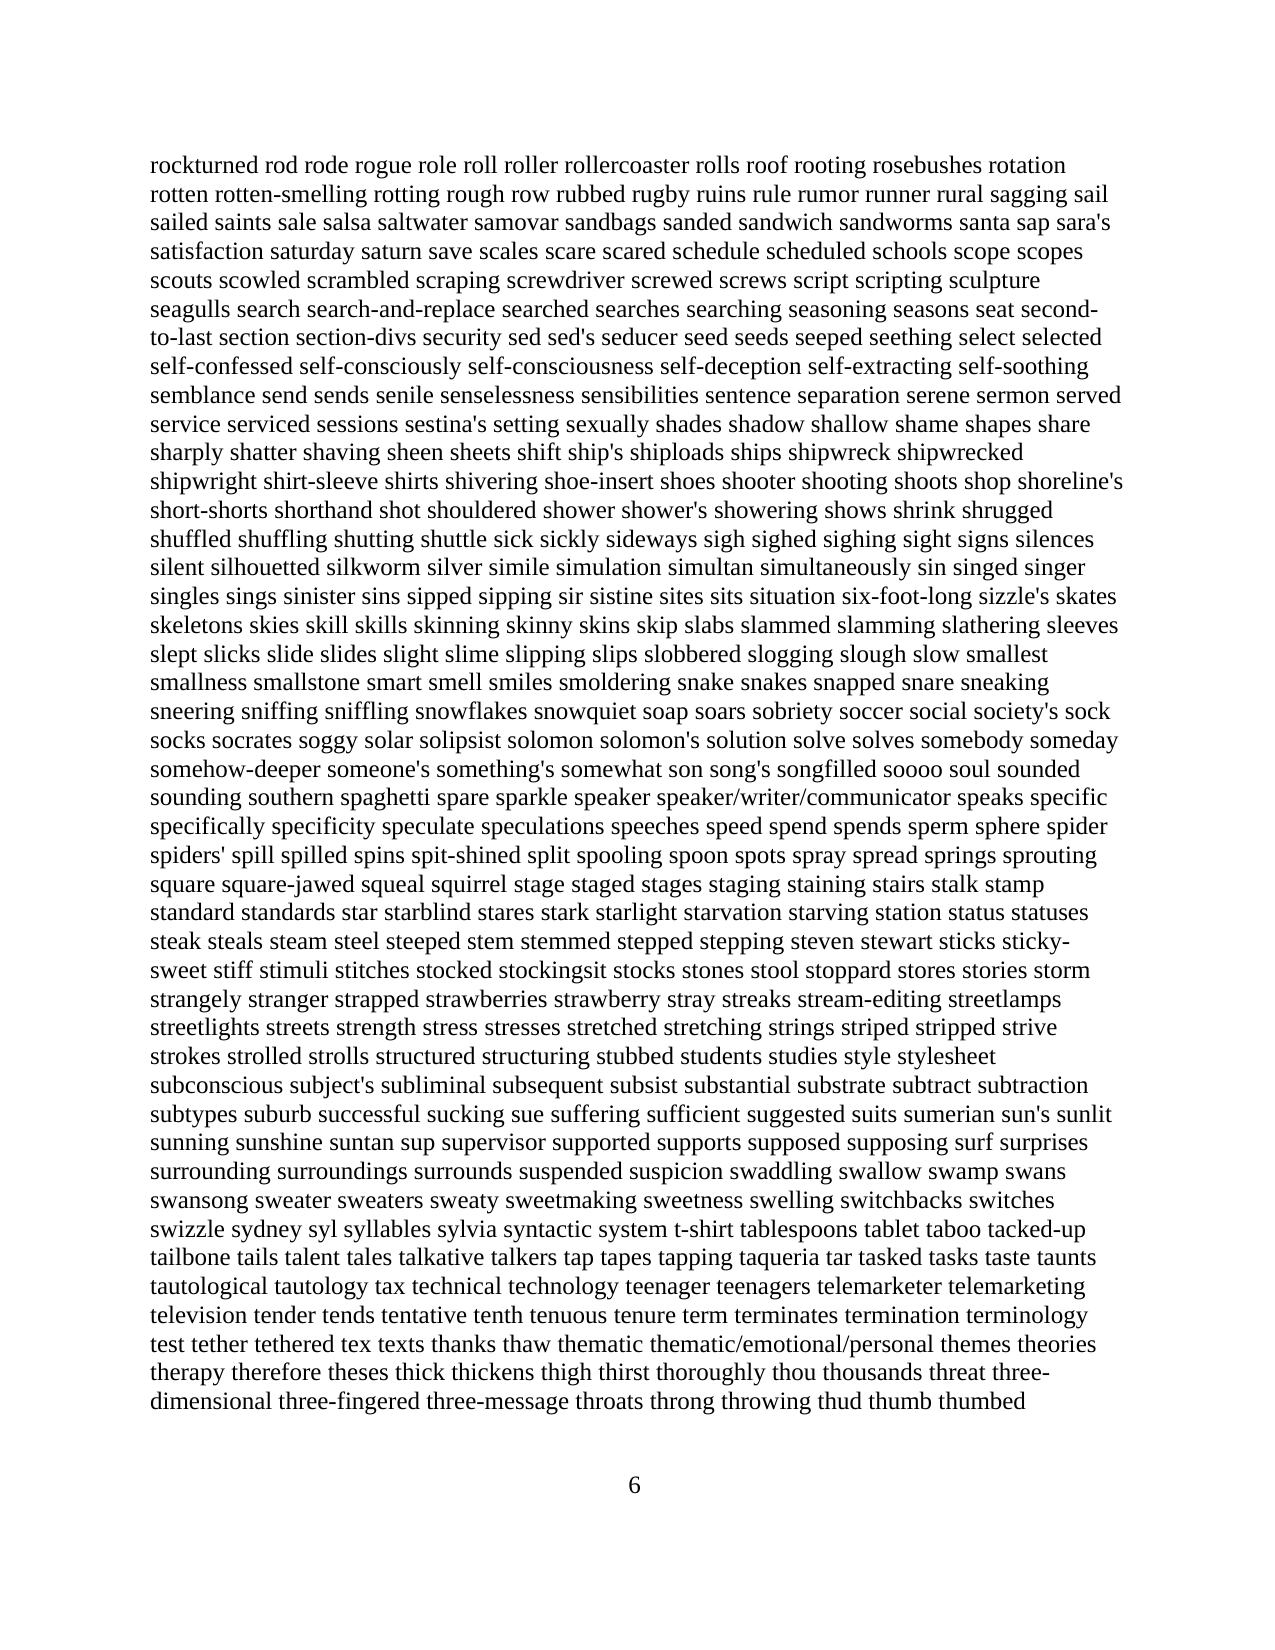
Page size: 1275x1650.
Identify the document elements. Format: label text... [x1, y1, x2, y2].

text rockturned rod rode rogue role roll roller rollercoaster rolls roof rooting rosebushes rotation rotten rotten-smelling rotting rough row rubbed rugby ruins rule rumor runner rural sagging sail sailed saints sale salsa saltwater samovar sandbags sanded sandwich sandworms santa sap sara's satisfaction saturday saturn save scales scare scared schedule scheduled schools scope scopes scouts scowled scrambled scraping screwdriver screwed screws script scripting sculpture seagulls search search-and-replace searched searches searching seasoning seasons seat second-to-last section section-divs security sed sed's seducer seed seeds seeped seething select selected self-confessed self-consciously self-consciousness self-deception self-extracting self-soothing semblance send sends senile senselessness sensibilities sentence separation serene sermon served service serviced sessions sestina's setting sexually shades shadow shallow shame shapes share sharply shatter shaving sheen sheets shift ship's shiploads ships shipwreck shipwrecked shipwright shirt-sleeve shirts shivering shoe-insert shoes shooter shooting shoots shop shoreline's short-shorts shorthand shot shouldered shower shower's showering shows shrink shrugged shuffled shuffling shutting shuttle sick sickly sideways sigh sighed sighing sight signs silences silent silhouetted silkworm silver simile simulation simultan simultaneously sin singed singer singles sings sinister sins sipped sipping sir sistine sites sits situation six-foot-long sizzle's skates skeletons skies skill skills skinning skinny skins skip slabs slammed slamming slathering sleeves slept slicks slide slides slight slime slipping slips slobbered slogging slough slow smallest smallness smallstone smart smell smiles smoldering snake snakes snapped snare sneaking sneering sniffing sniffling snowflakes snowquiet soap soars sobriety soccer social society's sock socks socrates soggy solar solipsist solomon solomon's solution solve solves somebody someday somehow-deeper someone's something's somewhat son song's songfilled soooo soul sounded sounding southern spaghetti spare sparkle speaker speaker/writer/communicator speaks specific specifically specificity speculate speculations speeches speed spend spends sperm sphere spider spiders' spill spilled spins spit-shined split spooling spoon spots spray spread springs sprouting square square-jawed squeal squirrel stage staged stages staging staining stairs stalk stamp standard standards star starblind stares stark starlight starvation starving station status statuses steak steals steam steel steeped stem stemmed stepped stepping steven stewart sticks sticky-sweet stiff stimuli stitches stocked stockingsit stocks stones stool stoppard stores stories storm strangely stranger strapped strawberries strawberry stray streaks stream-editing streetlamps streetlights streets strength stress stresses stretched stretching strings striped stripped strive strokes strolled strolls structured structuring stubbed students studies style stylesheet subconscious subject's subliminal subsequent subsist substantial substrate subtract subtraction subtypes suburb successful sucking sue suffering sufficient suggested suits sumerian sun's sunlit sunning sunshine suntan sup supervisor supported supports supposed supposing surf surprises surrounding surroundings surrounds suspended suspicion swaddling swallow swamp swans swansong sweater sweaters sweaty sweetmaking sweetness swelling switchbacks switches swizzle sydney syl syllables sylvia syntactic system t-shirt tablespoons tablet taboo tacked-up tailbone tails talent tales talkative talkers tap tapes tapping taqueria tar tasked tasks taste taunts tautological tautology tax technical technology teenager teenagers telemarketer telemarketing television tender tends tentative tenth tenuous tenure term terminates termination terminology test tether tethered tex texts thanks thaw thematic thematic/emotional/personal themes theories therapy therefore theses thick thickens thigh thirst thoroughly thou thousands threat three-dimensional three-fingered three-message throats throng throwing thud thumb thumbed [150, 150, 1125, 1415]
